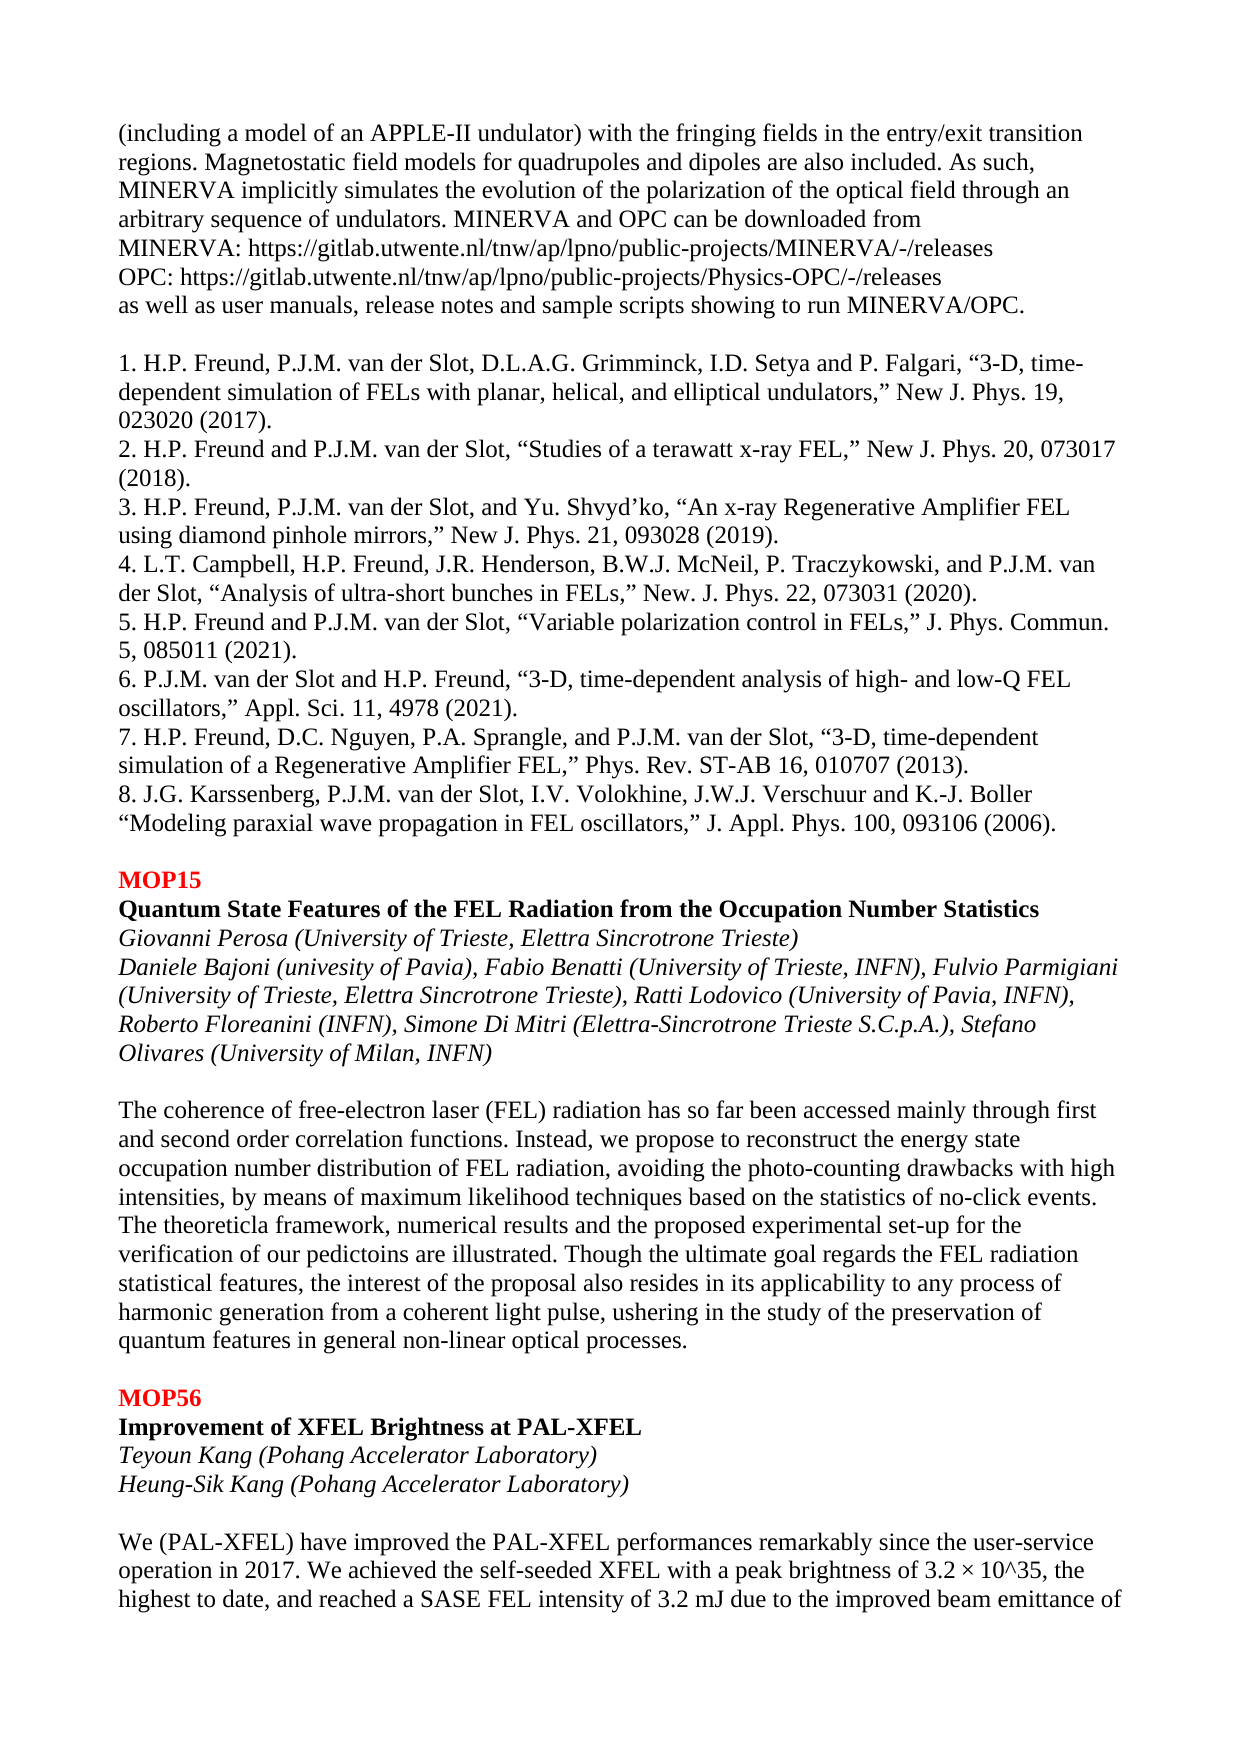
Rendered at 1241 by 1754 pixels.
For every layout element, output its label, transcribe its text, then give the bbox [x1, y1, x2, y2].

text 5. H.P. Freund and P.J.M. van der Slot, “Variable polarization control in FELs,” J. Phys. Commun. 5, 085011 (2021). [118, 607, 1122, 664]
subtitle Improvement of XFEL Brightness at PAL-XFEL [118, 1412, 1122, 1441]
subtitle MOP56 [118, 1383, 1122, 1412]
text MINERVA: https://gitlab.utwente.nl/tnw/ap/lpno/public-projects/MINERVA/-/releases [118, 233, 1122, 262]
text 4. L.T. Campbell, H.P. Freund, J.R. Henderson, B.W.J. McNeil, P. Traczykowski, and P.J.M. van der Slot, “Analysis of ultra-short bunches in FELs,” New. J. Phys. 22, 073031 (2020). [118, 549, 1122, 607]
text 3. H.P. Freund, P.J.M. van der Slot, and Yu. Shvyd’ko, “An x-ray Regenerative Amplifier FEL using diamond pinhole mirrors,” New J. Phys. 21, 093028 (2019). [118, 492, 1122, 549]
subtitle Quantum State Features of the FEL Radiation from the Occupation Number Statistics [118, 894, 1122, 923]
subtitle MOP15 [118, 866, 1122, 894]
text (including a model of an APPLE-II undulator) with the fringing fields in the entry/exit transition regions. Magnetostatic field models for quadrupoles and dipoles are also included. As such, MINERVA implicitly simulates the evolution of the polarization of the optical field through an arbitrary sequence of undulators. MINERVA and OPC can be downloaded from [118, 118, 1122, 233]
subtitle Heung-Sik Kang (Pohang Accelerator Laboratory) [118, 1469, 1122, 1498]
subtitle Teyoun Kang (Pohang Accelerator Laboratory) [118, 1441, 1122, 1469]
subtitle Daniele Bajoni (univesity of Pavia), Fabio Benatti (University of Trieste, INFN), Fulvio Parmigiani (University of Trieste, Elettra Sincrotrone Trieste), Ratti Lodovico (University of Pavia, INFN), Roberto Floreanini (INFN), Simone Di Mitri (Elettra-Sincrotrone Trieste S.C.p.A.), Stefano Olivares (University of Milan, INFN) [118, 952, 1122, 1067]
text 7. H.P. Freund, D.C. Nguyen, P.A. Sprangle, and P.J.M. van der Slot, “3-D, time-dependent simulation of a Regenerative Amplifier FEL,” Phys. Rev. ST-AB 16, 010707 (2013). [118, 722, 1122, 779]
text We (PAL-XFEL) have improved the PAL-XFEL performances remarkably since the user-service operation in 2017. We achieved the self-seeded XFEL with a peak brightness of 3.2 × 10^35, the highest to date, and reached a SASE FEL intensity of 3.2 mJ due to the improved beam emittance of [118, 1527, 1122, 1613]
subtitle Giovanni Perosa (University of Trieste, Elettra Sincrotrone Trieste) [118, 923, 1122, 952]
text The coherence of free-electron laser (FEL) radiation has so far been accessed mainly through first and second order correlation functions. Instead, we propose to reconstruct the energy state occupation number distribution of FEL radiation, avoiding the photo-counting drawbacks with high intensities, by means of maximum likelihood techniques based on the statistics of no-click events. The theoreticla framework, numerical results and the proposed experimental set-up for the verification of our pedictoins are illustrated. Though the ultimate goal regards the FEL radiation statistical features, the interest of the proposal also resides in its applicability to any process of harmonic generation from a coherent light pulse, ushering in the study of the preservation of quantum features in general non-linear optical processes. [118, 1096, 1122, 1354]
text as well as user manuals, release notes and sample scripts showing to run MINERVA/OPC. [118, 291, 1122, 319]
text 2. H.P. Freund and P.J.M. van der Slot, “Studies of a terawatt x-ray FEL,” New J. Phys. 20, 073017 (2018). [118, 434, 1122, 492]
text 8. J.G. Karssenberg, P.J.M. van der Slot, I.V. Volokhine, J.W.J. Verschuur and K.-J. Boller “Modeling paraxial wave propagation in FEL oscillators,” J. Appl. Phys. 100, 093106 (2006). [118, 779, 1122, 837]
text 6. P.J.M. van der Slot and H.P. Freund, “3-D, time-dependent analysis of high- and low-Q FEL oscillators,” Appl. Sci. 11, 4978 (2021). [118, 664, 1122, 722]
text OPC: https://gitlab.utwente.nl/tnw/ap/lpno/public-projects/Physics-OPC/-/releases [118, 262, 1122, 291]
text 1. H.P. Freund, P.J.M. van der Slot, D.L.A.G. Grimminck, I.D. Setya and P. Falgari, “3-D, time-dependent simulation of FELs with planar, helical, and elliptical undulators,” New J. Phys. 19, 023020 (2017). [118, 348, 1122, 434]
